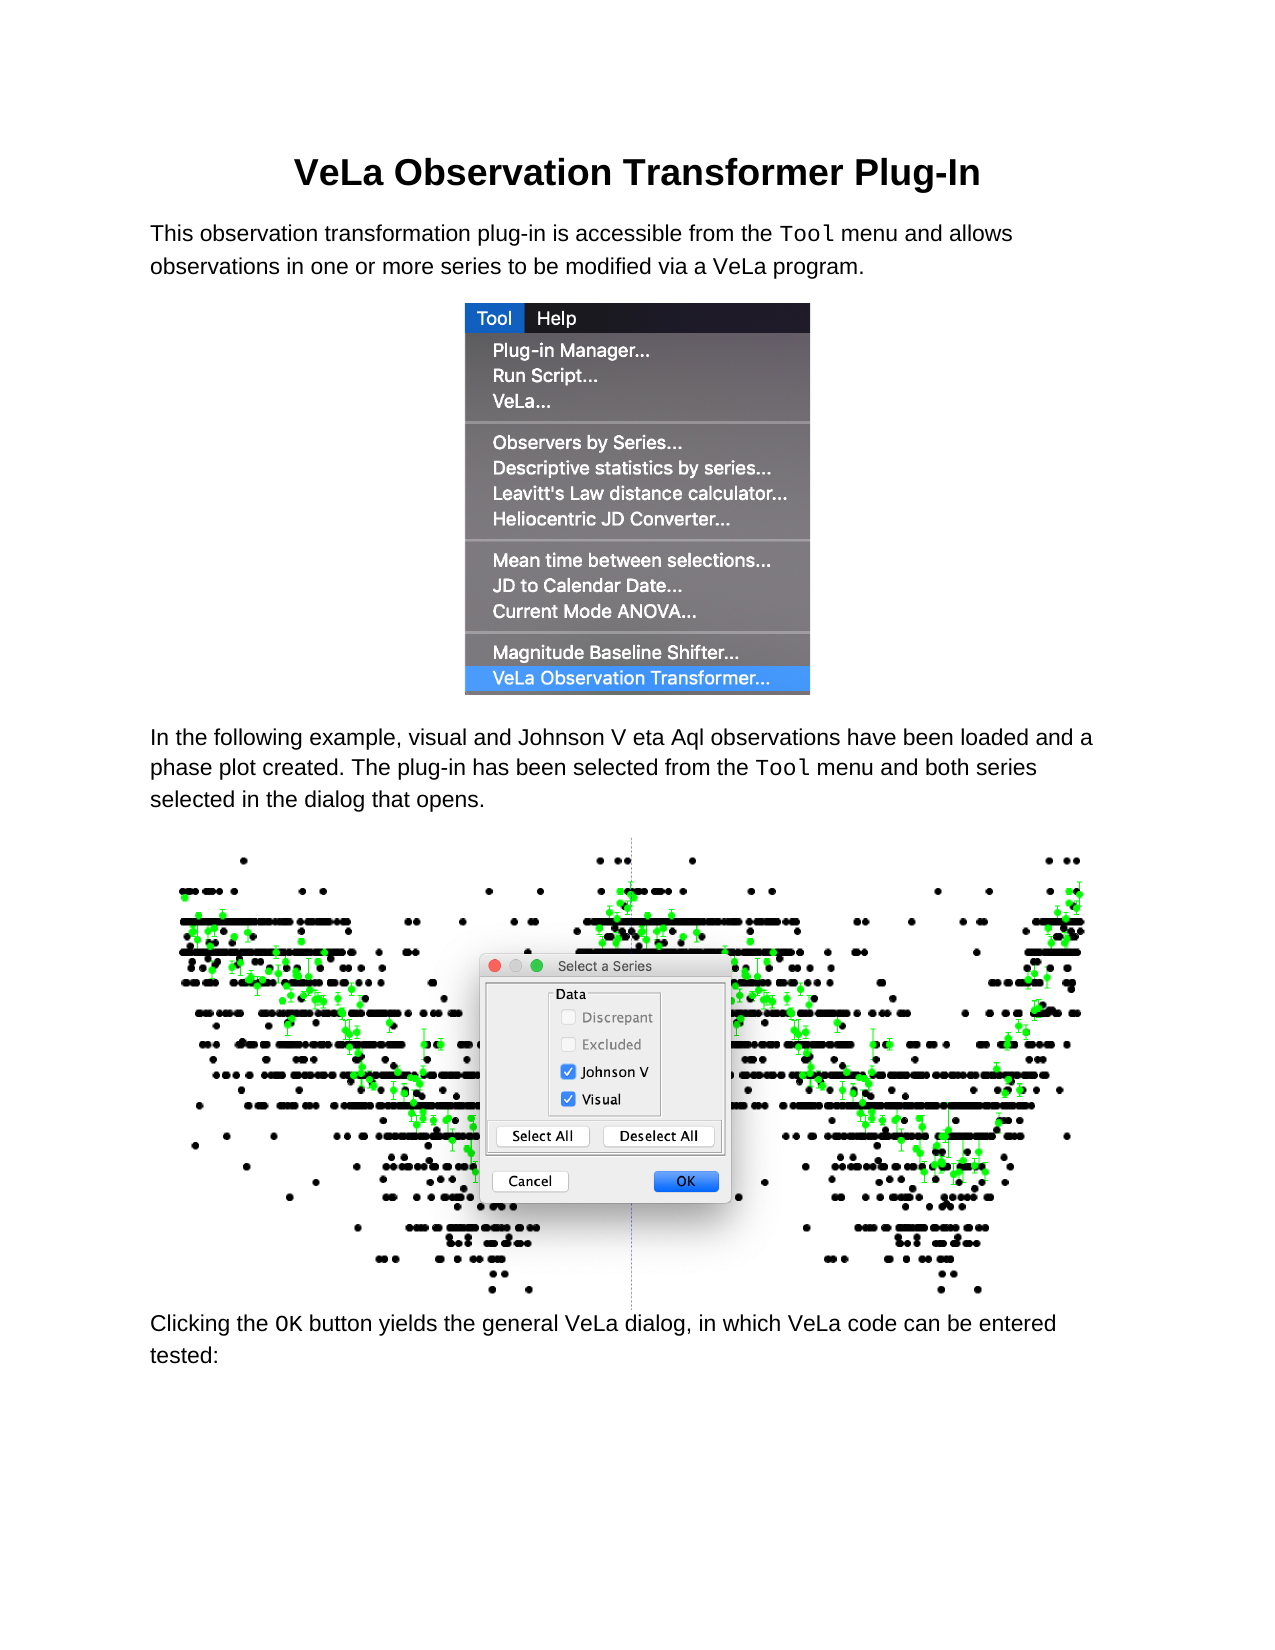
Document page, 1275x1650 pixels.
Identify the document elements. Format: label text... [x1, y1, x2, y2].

picture [160, 837, 1105, 1310]
table_header [150, 695, 1125, 724]
table_header [150, 304, 464, 694]
text VeLa Observation Transformer Plug-In [150, 150, 1125, 193]
table_header [1105, 837, 1125, 1309]
text In the following example, visual and Johnson V eta Aql observations have been loaded and a phase plot created. The plug-in has been selected from the Tool menu and both series selected in the dialog that opens. [150, 724, 1125, 812]
picture [464, 303, 811, 695]
text This observation transformation plug-in is accessible from the Tool menu and allows observations in one or more series to be modified via a VeLa program. [150, 220, 1125, 279]
table_header [150, 837, 160, 1309]
table_header [811, 304, 1125, 694]
text Clicking the OK button yields the general VeLa dialog, in which VeLa code can be entered tested: [150, 1310, 1125, 1369]
